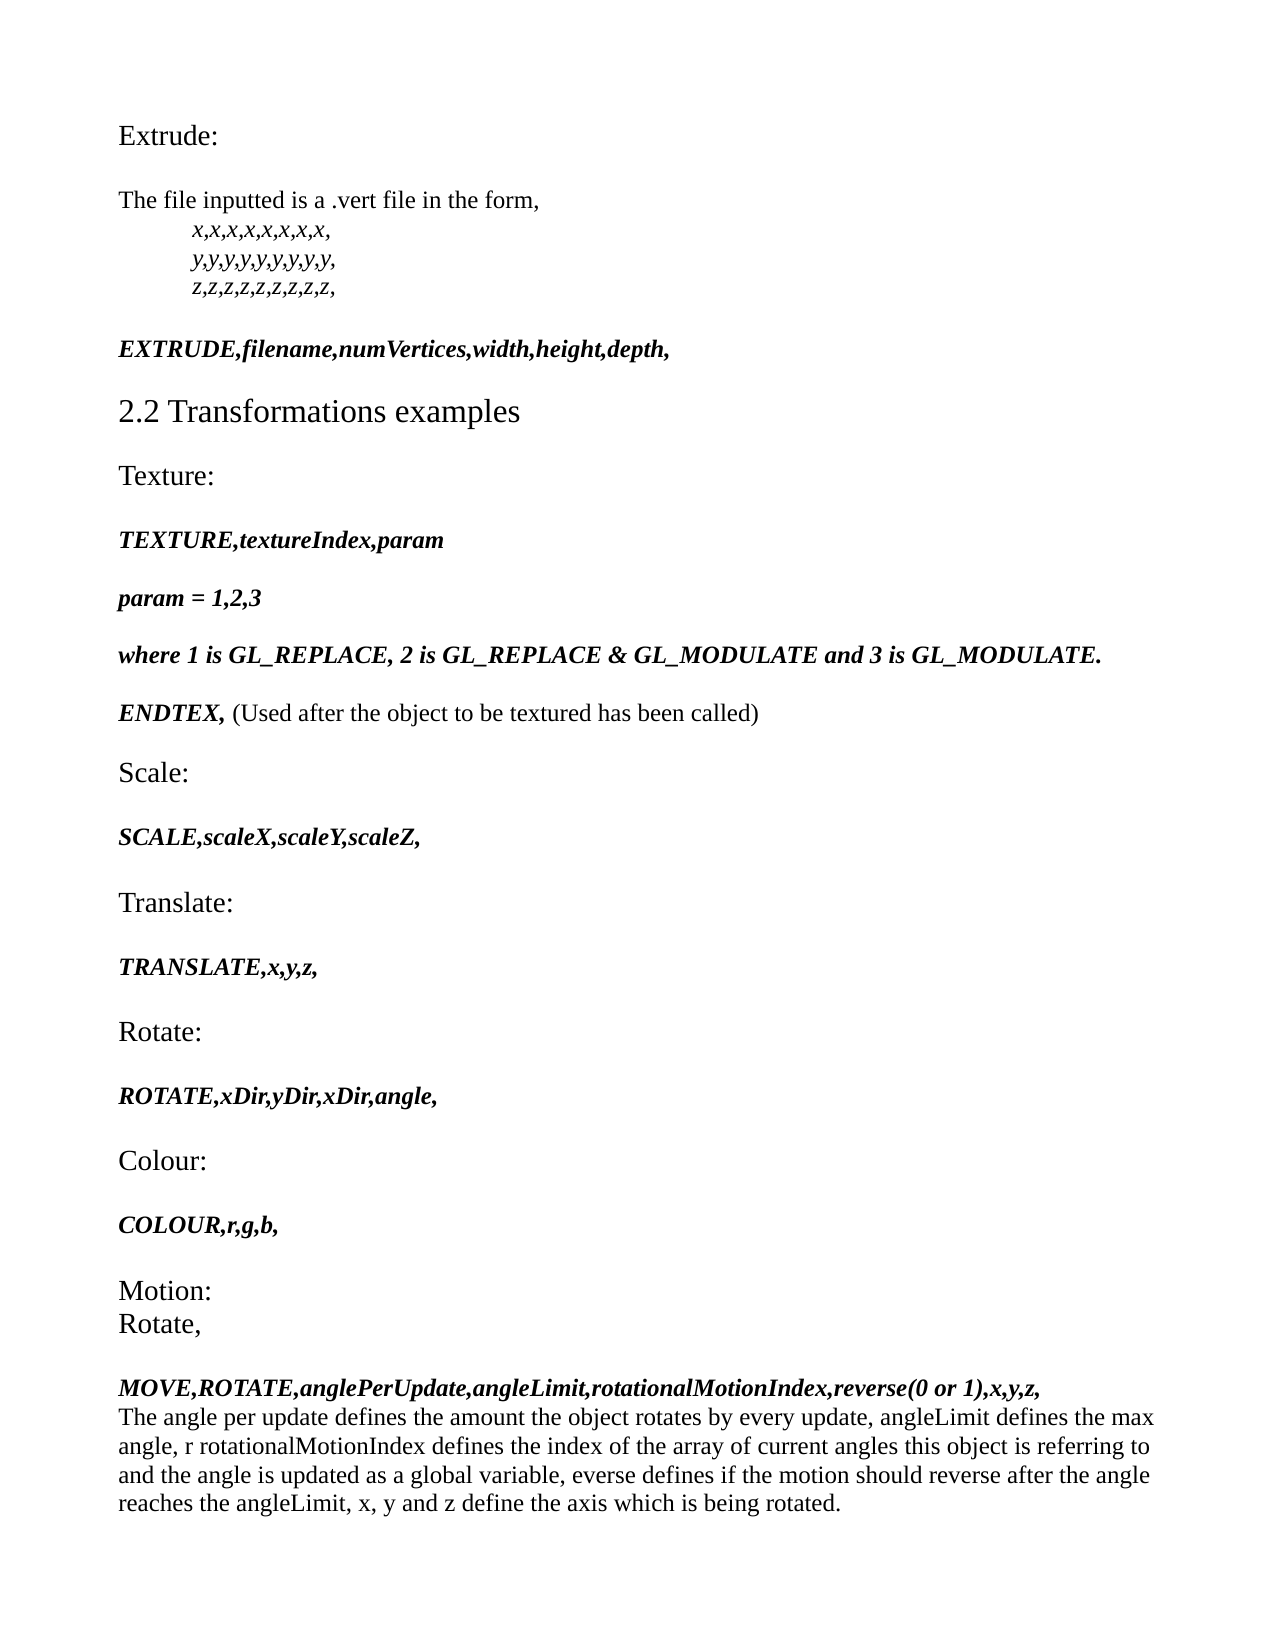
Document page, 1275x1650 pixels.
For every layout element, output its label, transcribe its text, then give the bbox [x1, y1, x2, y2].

text Rotate: [118, 1014, 1157, 1048]
text where 1 is GL_REPLACE, 2 is GL_REPLACE & GL_MODULATE and 3 is GL_MODULATE. [118, 640, 1157, 669]
text y,y,y,y,y,y,y,y,y, [118, 243, 1157, 271]
text z,z,z,z,z,z,z,z,z, [118, 271, 1157, 300]
text MOVE,ROTATE,anglePerUpdate,angleLimit,rotationalMotionIndex,reverse(0 or 1),x,y,z, [118, 1373, 1157, 1402]
text TRANSLATE,x,y,z, [118, 952, 1157, 981]
text ROTATE,xDir,yDir,xDir,angle, [118, 1081, 1157, 1110]
text Rotate, [118, 1306, 1157, 1340]
text COLOUR,r,g,b, [118, 1211, 1157, 1239]
text Extrude: [118, 118, 1157, 152]
text param = 1,2,3 [118, 583, 1157, 612]
text 2.2 Transformations examples [118, 391, 1157, 429]
text Translate: [118, 885, 1157, 918]
text EXTRUDE,filename,numVertices,width,height,depth, [118, 334, 1157, 362]
text The angle per update defines the amount the object rotates by every update, angleLimit defines the max angle, r rotationalMotionIndex defines the index of the array of current angles this object is referring to and the angle is updated as a global variable, everse defines if the motion should reverse after the angle reaches the angleLimit, x, y and z define the axis which is being rotated. [118, 1402, 1157, 1517]
text TEXTURE,textureIndex,param [118, 525, 1157, 554]
text ENDTEX, (Used after the object to be textured has been called) [118, 698, 1157, 727]
text Colour: [118, 1143, 1157, 1177]
text Motion: [118, 1273, 1157, 1306]
text Scale: [118, 755, 1157, 789]
text Texture: [118, 458, 1157, 492]
text x,x,x,x,x,x,x,x, [118, 214, 1157, 243]
text SCALE,scaleX,scaleY,scaleZ, [118, 822, 1157, 851]
text The file inputted is a .vert file in the form, [118, 185, 1157, 214]
